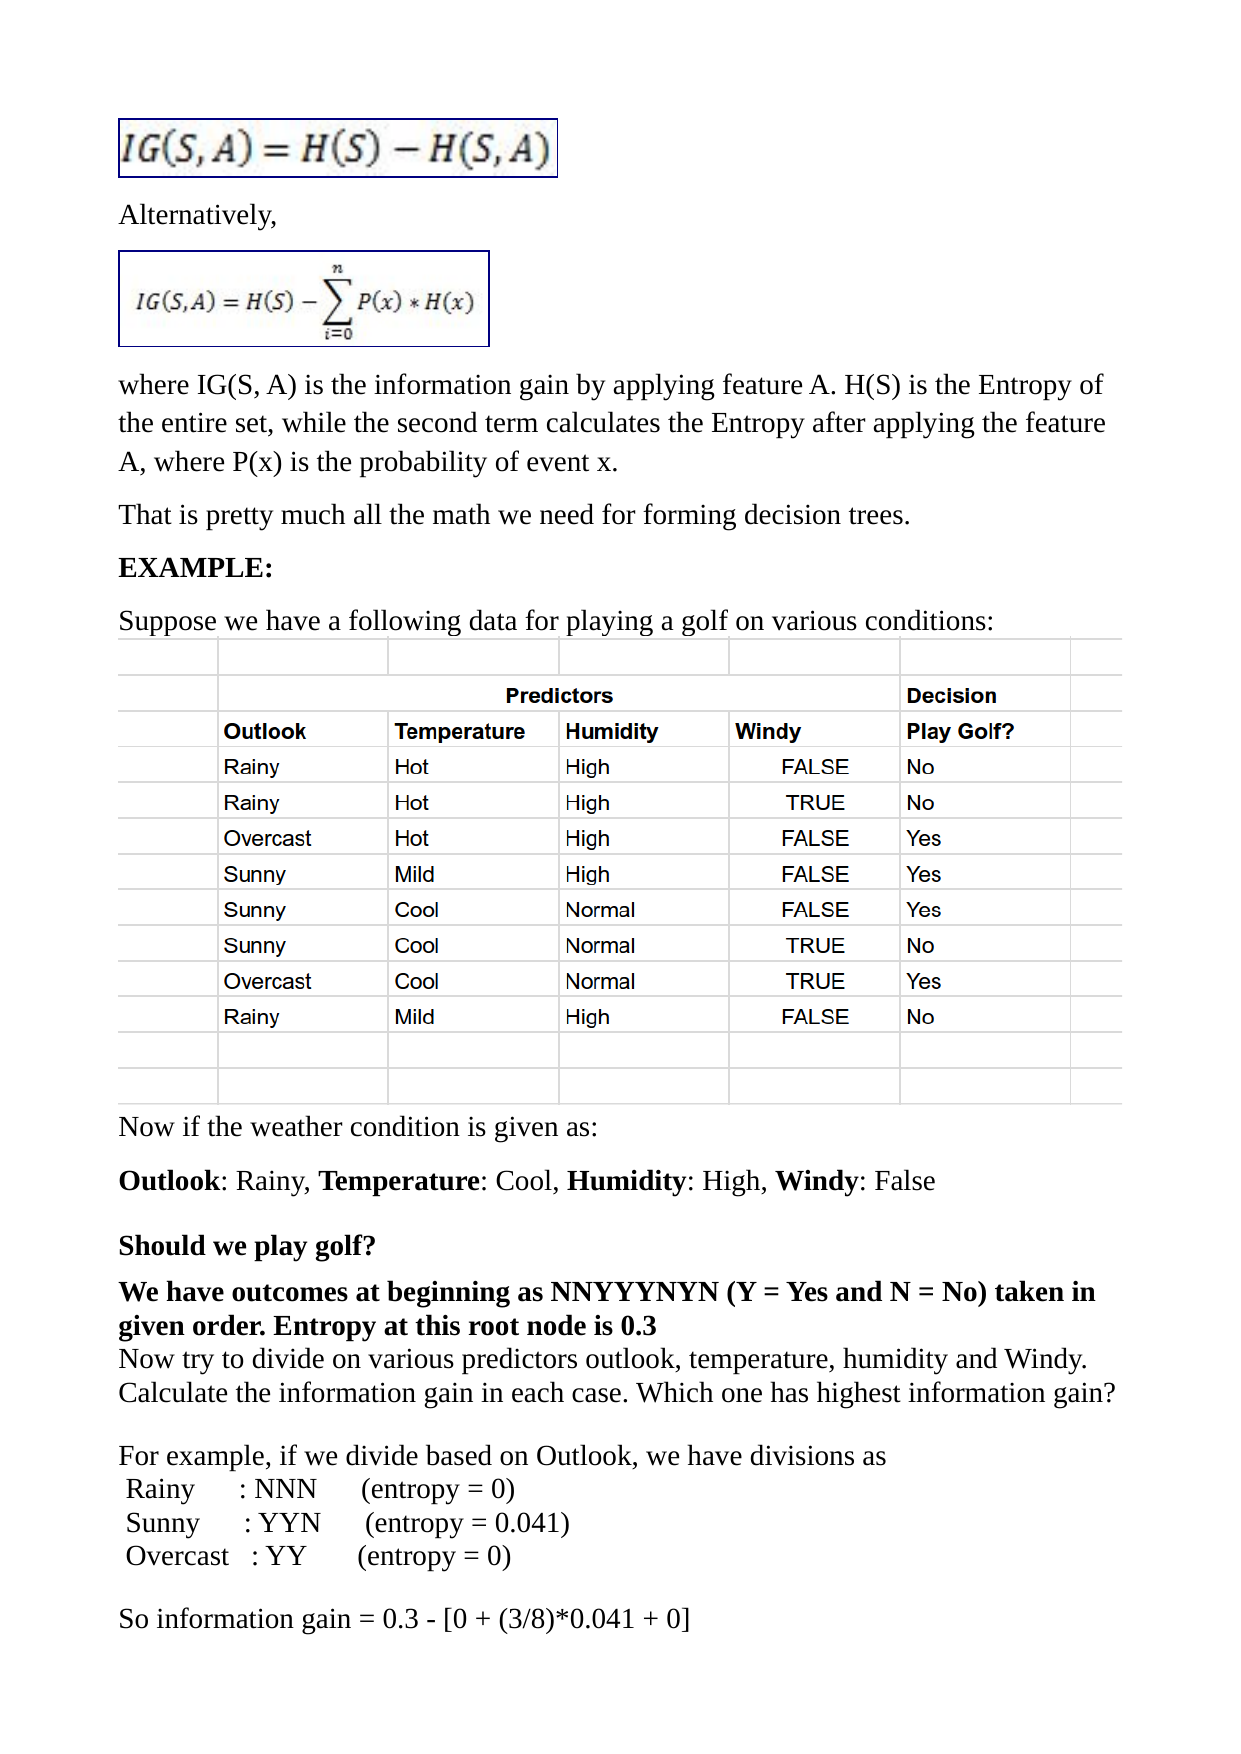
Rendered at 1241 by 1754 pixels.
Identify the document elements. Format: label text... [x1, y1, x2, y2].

text For example, if we divide based on Outlook, we have divisions as [118, 1438, 1122, 1471]
picture [118, 636, 1123, 1105]
text Now if the weather condition is given as: [118, 1105, 1122, 1143]
text Calculate the information gain in each case. Which one has highest information gain? [118, 1375, 1122, 1408]
subtitle Should we play golf? [118, 1228, 1122, 1262]
text Rainy : NNN (entropy = 0) [118, 1471, 1122, 1505]
text That is pretty much all the math we need for forming decision trees. [118, 497, 1122, 531]
text Now try to divide on various predictors outlook, temperature, humidity and Windy. [118, 1341, 1122, 1375]
text Alternatively, [118, 197, 1122, 231]
picture [120, 120, 557, 176]
text where IG(S, A) is the information gain by applying feature A. H(S) is the Entropy of the entire set, while the second term calculates the Entropy after applying the feature A, where P(x) is the probability of event x. [118, 367, 1122, 477]
picture [120, 252, 488, 346]
text So information gain = 0.3 - [0 + (3/8)*0.041 + 0] [118, 1602, 1122, 1635]
text We have outcomes at beginning as NNYYYNYN (Y = Yes and N = No) taken in given order. Entropy at this root node is 0.3 [118, 1274, 1122, 1341]
text Outlook: Rainy, Temperature: Cool, Humidity: High, Windy: False [118, 1163, 1122, 1196]
text Suppose we have a following data for playing a golf on various conditions: [118, 603, 1122, 636]
text Overcast : YY (entropy = 0) [118, 1538, 1122, 1572]
text Sunny : YYN (entropy = 0.041) [118, 1505, 1122, 1538]
text EXAMPLE: [118, 550, 1122, 584]
